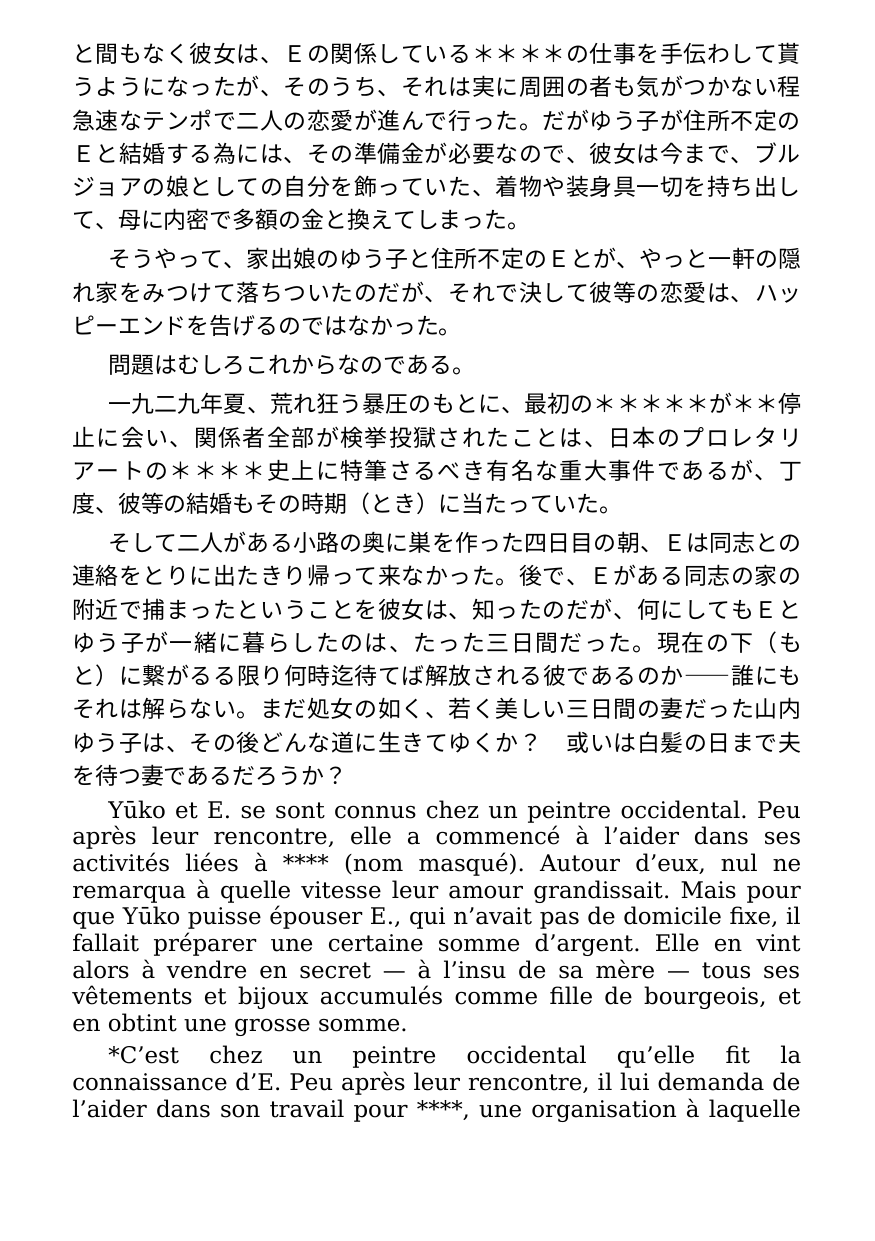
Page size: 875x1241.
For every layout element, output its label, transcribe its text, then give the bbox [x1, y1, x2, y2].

text そうやって、家出娘のゆう子と住所不定のＥとが、やっと一軒の隠れ家をみつけて落ちついたのだが、それで決して彼等の恋愛は、ハッピーエンドを告げるのではなかった。 [72, 241, 802, 341]
text 一九二九年夏、荒れ狂う暴圧のもとに、最初の＊＊＊＊＊が＊＊停止に会い、関係者全部が検挙投獄されたことは、日本のプロレタリアートの＊＊＊＊史上に特筆さるべき有名な重大事件であるが、丁度、彼等の結婚もその時期（とき）に当たっていた。 [72, 386, 802, 519]
text Yūko et E. se sont connus chez un peintre occidental. Peu après leur rencontre, elle a commencé à l’aider dans ses activités liées à **** (nom masqué). Autour d’eux, nul ne remarqua à quelle vitesse leur amour grandissait. Mais pour que Yūko puisse épouser E., qui n’avait pas de domicile fixe, il fallait préparer une certaine somme d’argent. Elle en vint alors à vendre en secret — à l’insu de sa mère — tous ses vêtements et bijoux accumulés comme fille de bourgeois, et en obtint une grosse somme. [72, 797, 802, 1037]
text と間もなく彼女は、Ｅの関係している＊＊＊＊の仕事を手伝わして貰うようになったが、そのうち、それは実に周囲の者も気がつかない程急速なテンポで二人の恋愛が進んで行った。だがゆう子が住所不定のＥと結婚する為には、その準備金が必要なので、彼女は今まで、ブルジョアの娘としての自分を飾っていた、着物や装身具一切を持ち出して、母に内密で多額の金と換えてしまった。 [72, 36, 802, 235]
text そして二人がある小路の奥に巣を作った四日目の朝、Ｅは同志との連絡をとりに出たきり帰って来なかった。後で、Ｅがある同志の家の附近で捕まったということを彼女は、知ったのだが、何にしてもＥとゆう子が一緒に暮らしたのは、たった三日間だった。現在の下（もと）に繋がるる限り何時迄待てば解放される彼であるのか――誰にもそれは解らない。まだ処女の如く、若く美しい三日間の妻だった山内ゆう子は、その後どんな道に生きてゆくか？ 或いは白髪の日まで夫を待つ妻であるだろうか？ [72, 525, 802, 791]
text *C’est chez un peintre occidental qu’elle fit la connaissance d’E. Peu après leur rencontre, il lui demanda de l’aider dans son travail pour ****, une organisation à laquelle [72, 1043, 802, 1123]
text 問題はむしろこれからなのである。 [72, 347, 802, 380]
